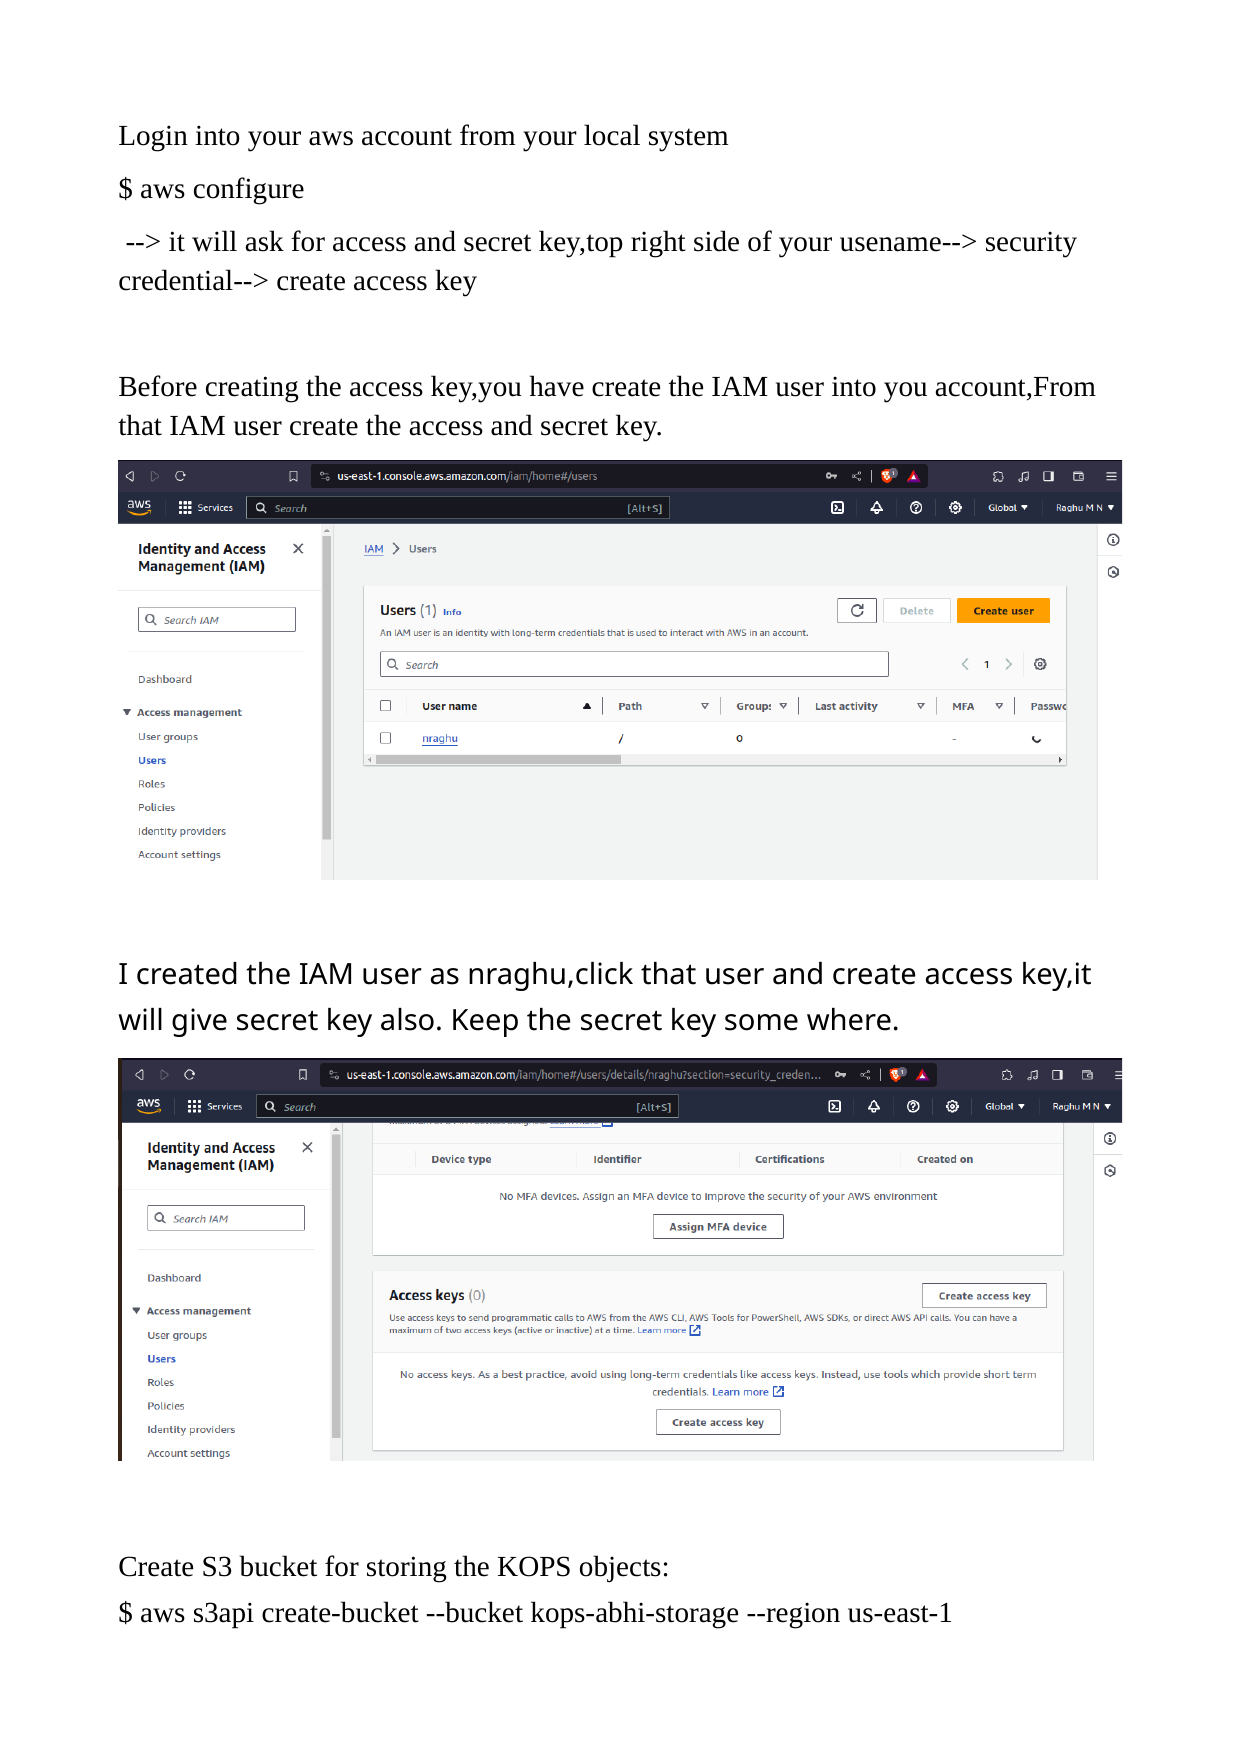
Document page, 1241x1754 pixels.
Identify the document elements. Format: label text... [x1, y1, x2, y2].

picture [118, 1058, 1123, 1461]
text Before creating the access key,you have create the IAM user into you account,From that IAM user create the access and secret key. [118, 369, 1122, 441]
text I created the IAM user as nraghu,click that user and create access key,it will give secret key also. Keep the secret key some where. [118, 953, 1122, 1038]
picture [118, 460, 1123, 880]
text $ aws s3api create-bucket --bucket kops-abhi-storage --region us-east-1 [118, 1595, 1122, 1629]
text --> it will ask for access and secret key,top right side of your usename--> security credential--> create access key [118, 224, 1122, 296]
subtitle Create S3 bucket for storing the KOPS objects: [118, 1549, 1122, 1583]
text Login into your aws account from your local system [118, 118, 1122, 152]
text $ aws configure [118, 171, 1122, 205]
